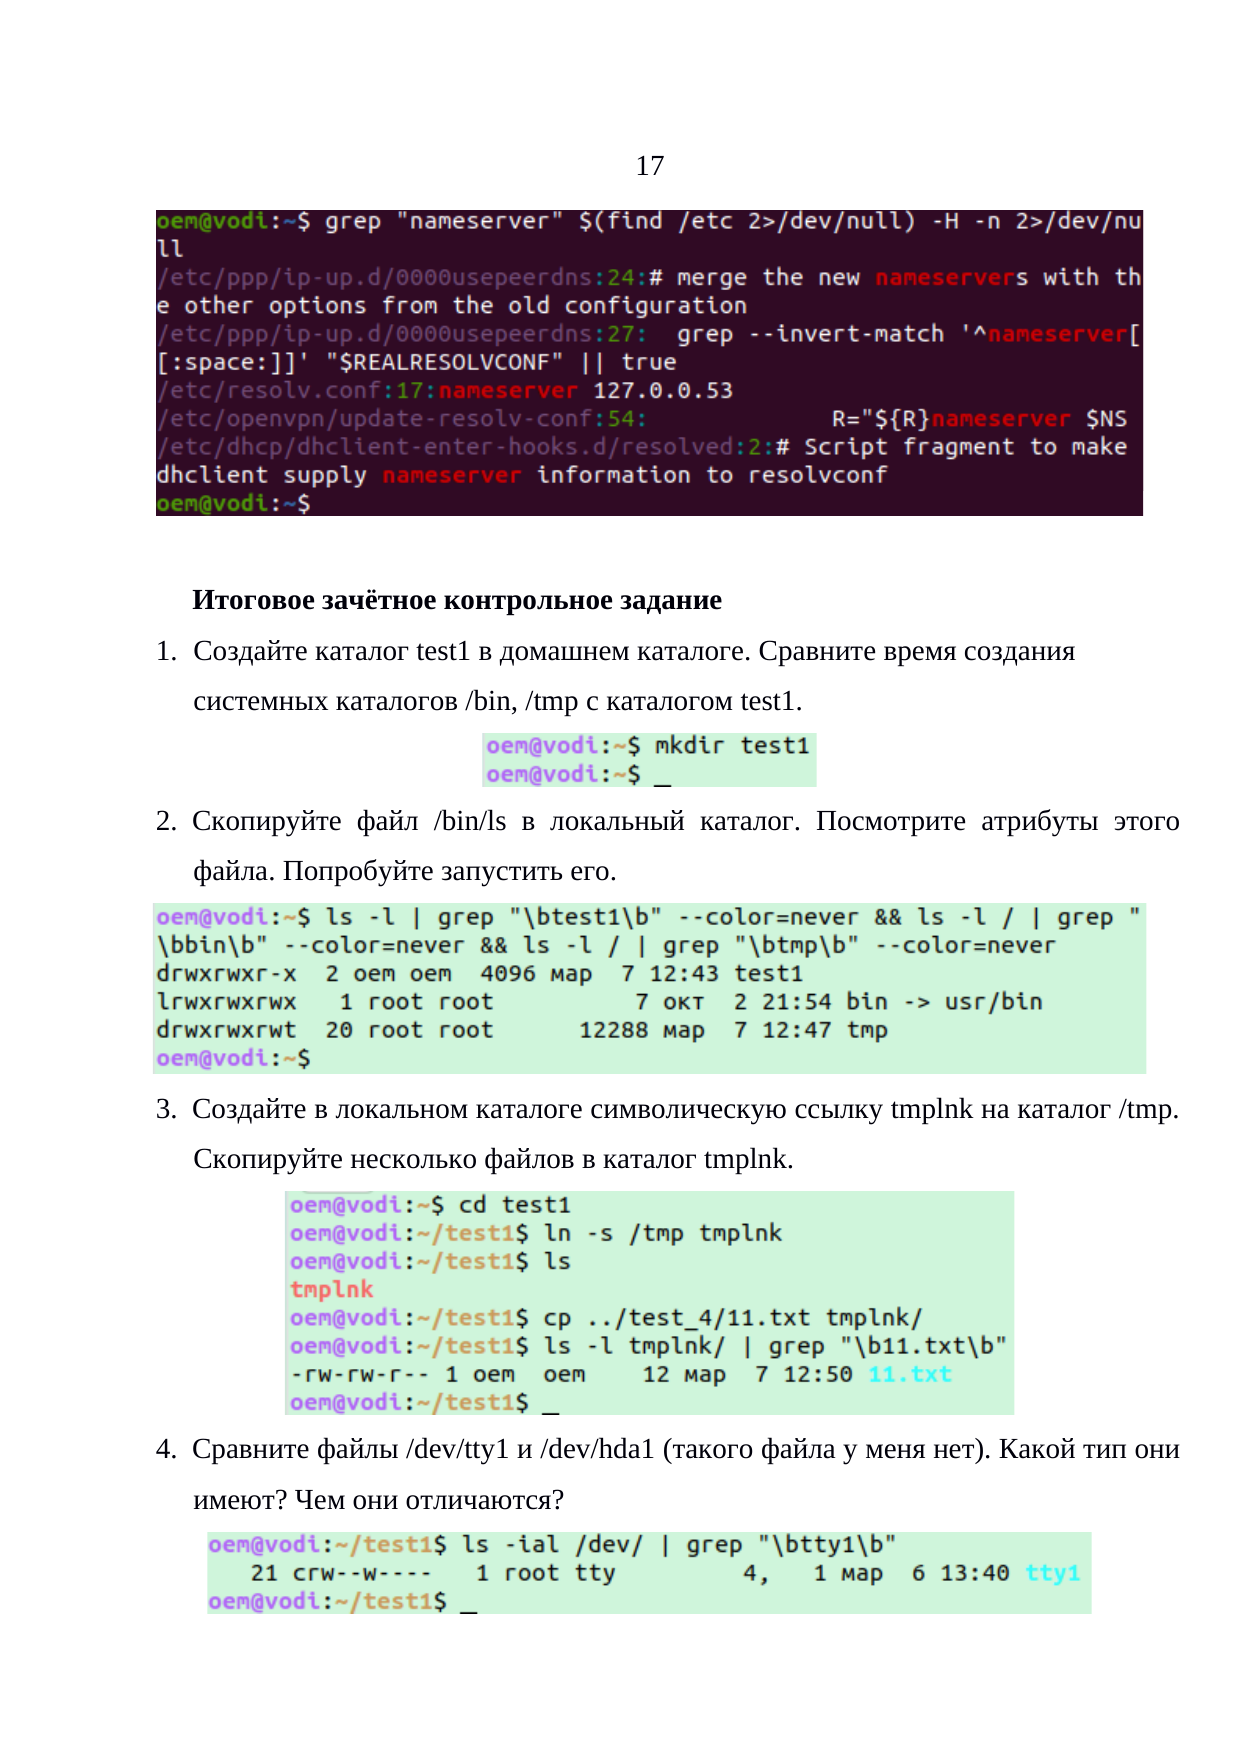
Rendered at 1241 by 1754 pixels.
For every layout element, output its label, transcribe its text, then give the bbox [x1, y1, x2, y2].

list Сравните файлы /dev/tty1 и /dev/hda1 (такого файла у меня нет). Какой тип они имеют? Чем они отличаются? [156, 1191, 1181, 1515]
picture [152, 903, 1147, 1074]
subtitle Итоговое зачётное контрольное задание [118, 582, 1181, 616]
list Скопируйте файл /bin/ls в локальный каталог. Посмотрите атрибуты этого файла. Попробуйте запустить его. [156, 733, 1181, 887]
list Создайте каталог test1 в домашнем каталоге. Сравните время создания системных каталогов /bin, /tmp с каталогом test1. [156, 633, 1181, 716]
list Создайте в локальном каталоге символическую ссылку tmplnk на каталог /tmp. Скопируйте несколько файлов в каталог tmplnk. [156, 904, 1181, 1174]
picture [156, 210, 1144, 516]
picture [284, 1191, 1015, 1415]
picture [207, 1532, 1092, 1614]
picture [482, 733, 817, 787]
